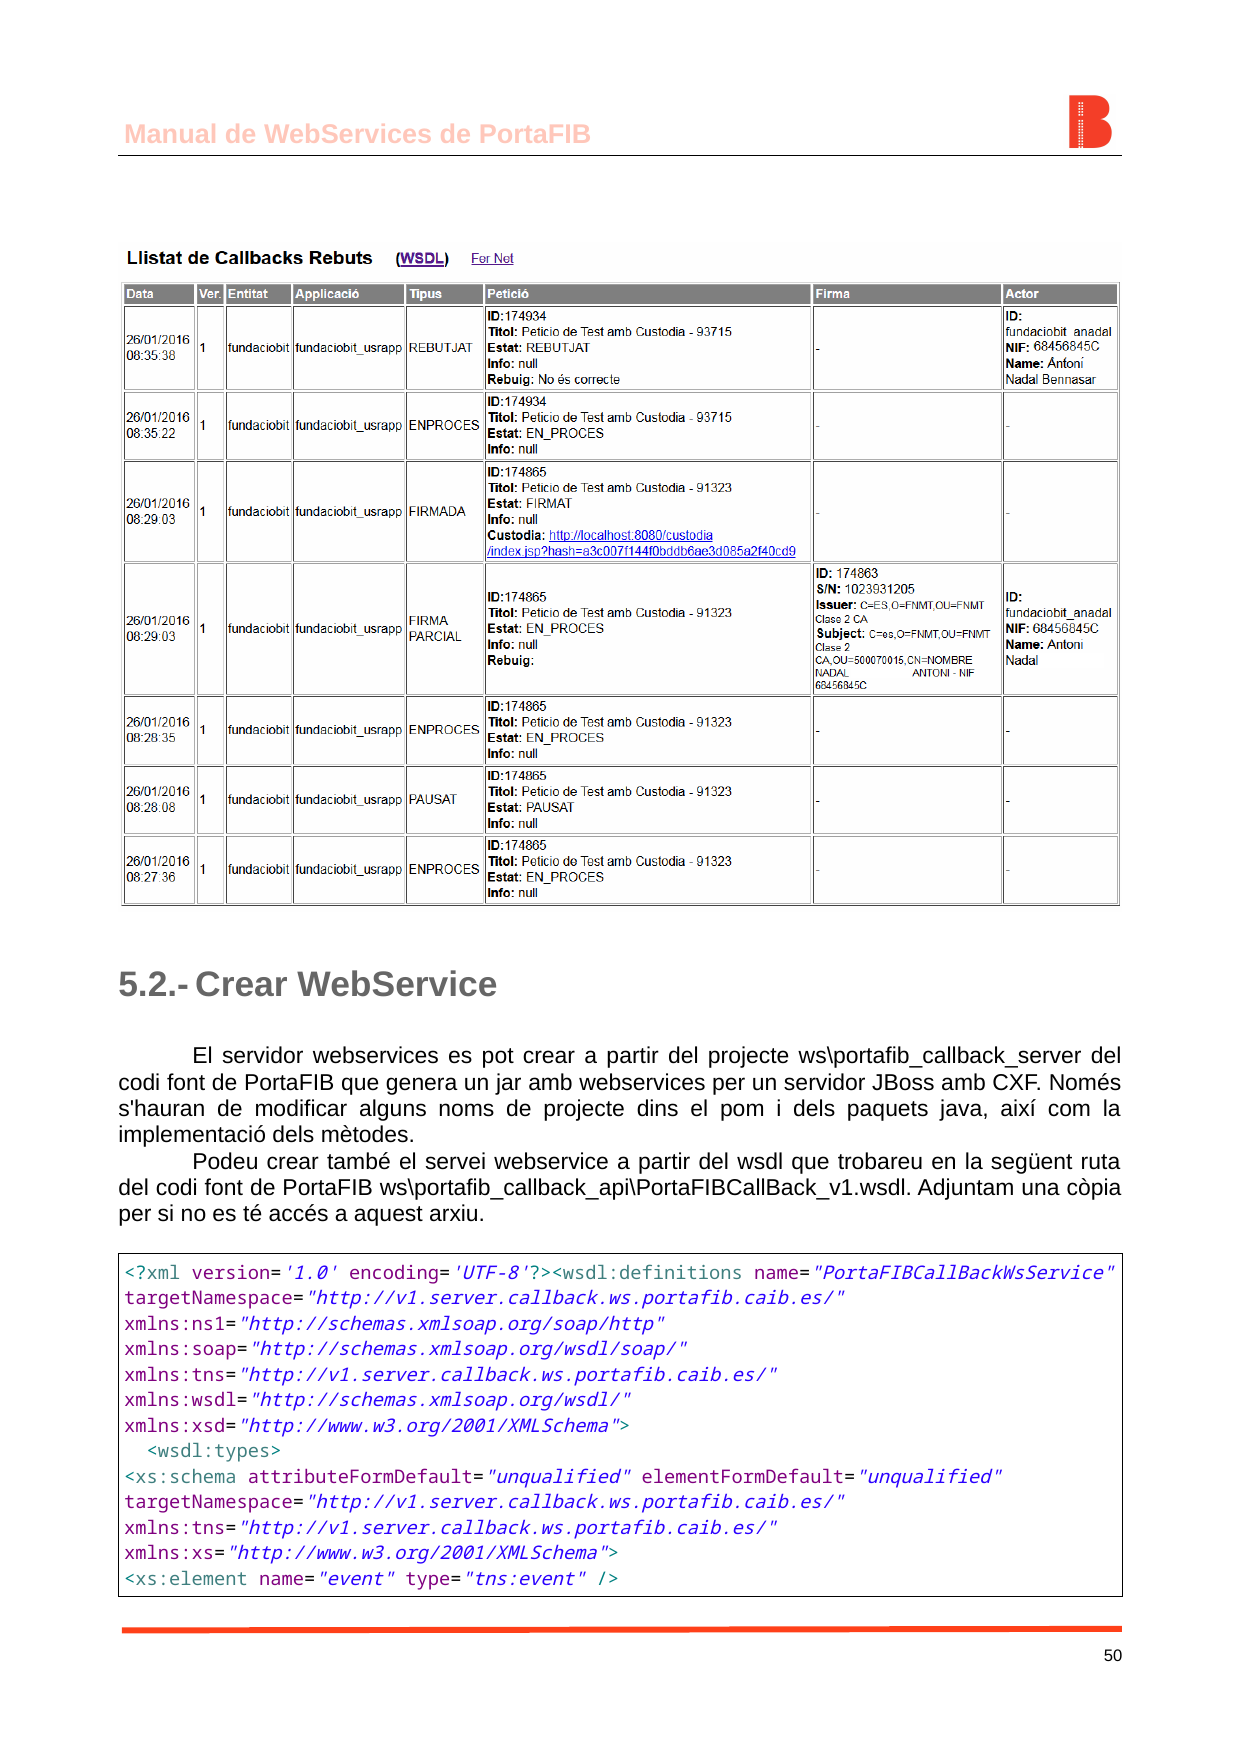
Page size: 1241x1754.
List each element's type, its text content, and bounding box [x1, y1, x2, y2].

text Podeu crear també el servei webservice a partir del wsdl que trobareu en la següent ruta del codi font de PortaFIB ws\portafib_callback_api\PortaFIBCallBack_v1.wsdl. Adjuntam una còpia per si no es té accés a aquest arxiu. [118, 1148, 1122, 1227]
table_header <?xml version='1.0' encoding='UTF-8'?><wsdl:definitions name="PortaFIBCallBackWsService" targetNamespace="http://v1.server.callback.ws.portafib.caib.es/" xmlns:ns1="http://schemas.xmlsoap.org/soap/http" xmlns:soap="http://schemas.xmlsoap.org/wsdl/soap/" xmlns:tns="http://v1.server.callback.ws.portafib.caib.es/" xmlns:wsdl="http://schemas.xmlsoap.org/wsdl/" xmlns:xsd="http://www.w3.org/2001/XMLSchema"> <wsdl:types> <xs:schema attributeFormDefault="unqualified" elementFormDefault="unqualified" targetNamespace="http://v1.server.callback.ws.portafib.caib.es/" xmlns:tns="http://v1.server.callback.ws.portafib.caib.es/" xmlns:xs="http://www.w3.org/2001/XMLSchema"> <xs:element name="event" type="tns:event" /> [119, 1254, 1122, 1596]
picture [118, 242, 1123, 912]
text El servidor webservices es pot crear a partir del projecte ws\portafib_callback_server del codi font de PortaFIB que genera un jar amb webservices per un servidor JBoss amb CXF. Només s'hauran de modificar alguns noms de projecte dins el pom i dels paquets java, així com la implementació dels mètodes. [118, 1042, 1122, 1148]
subtitle Crear WebService [118, 963, 1122, 1003]
picture [1063, 94, 1117, 150]
